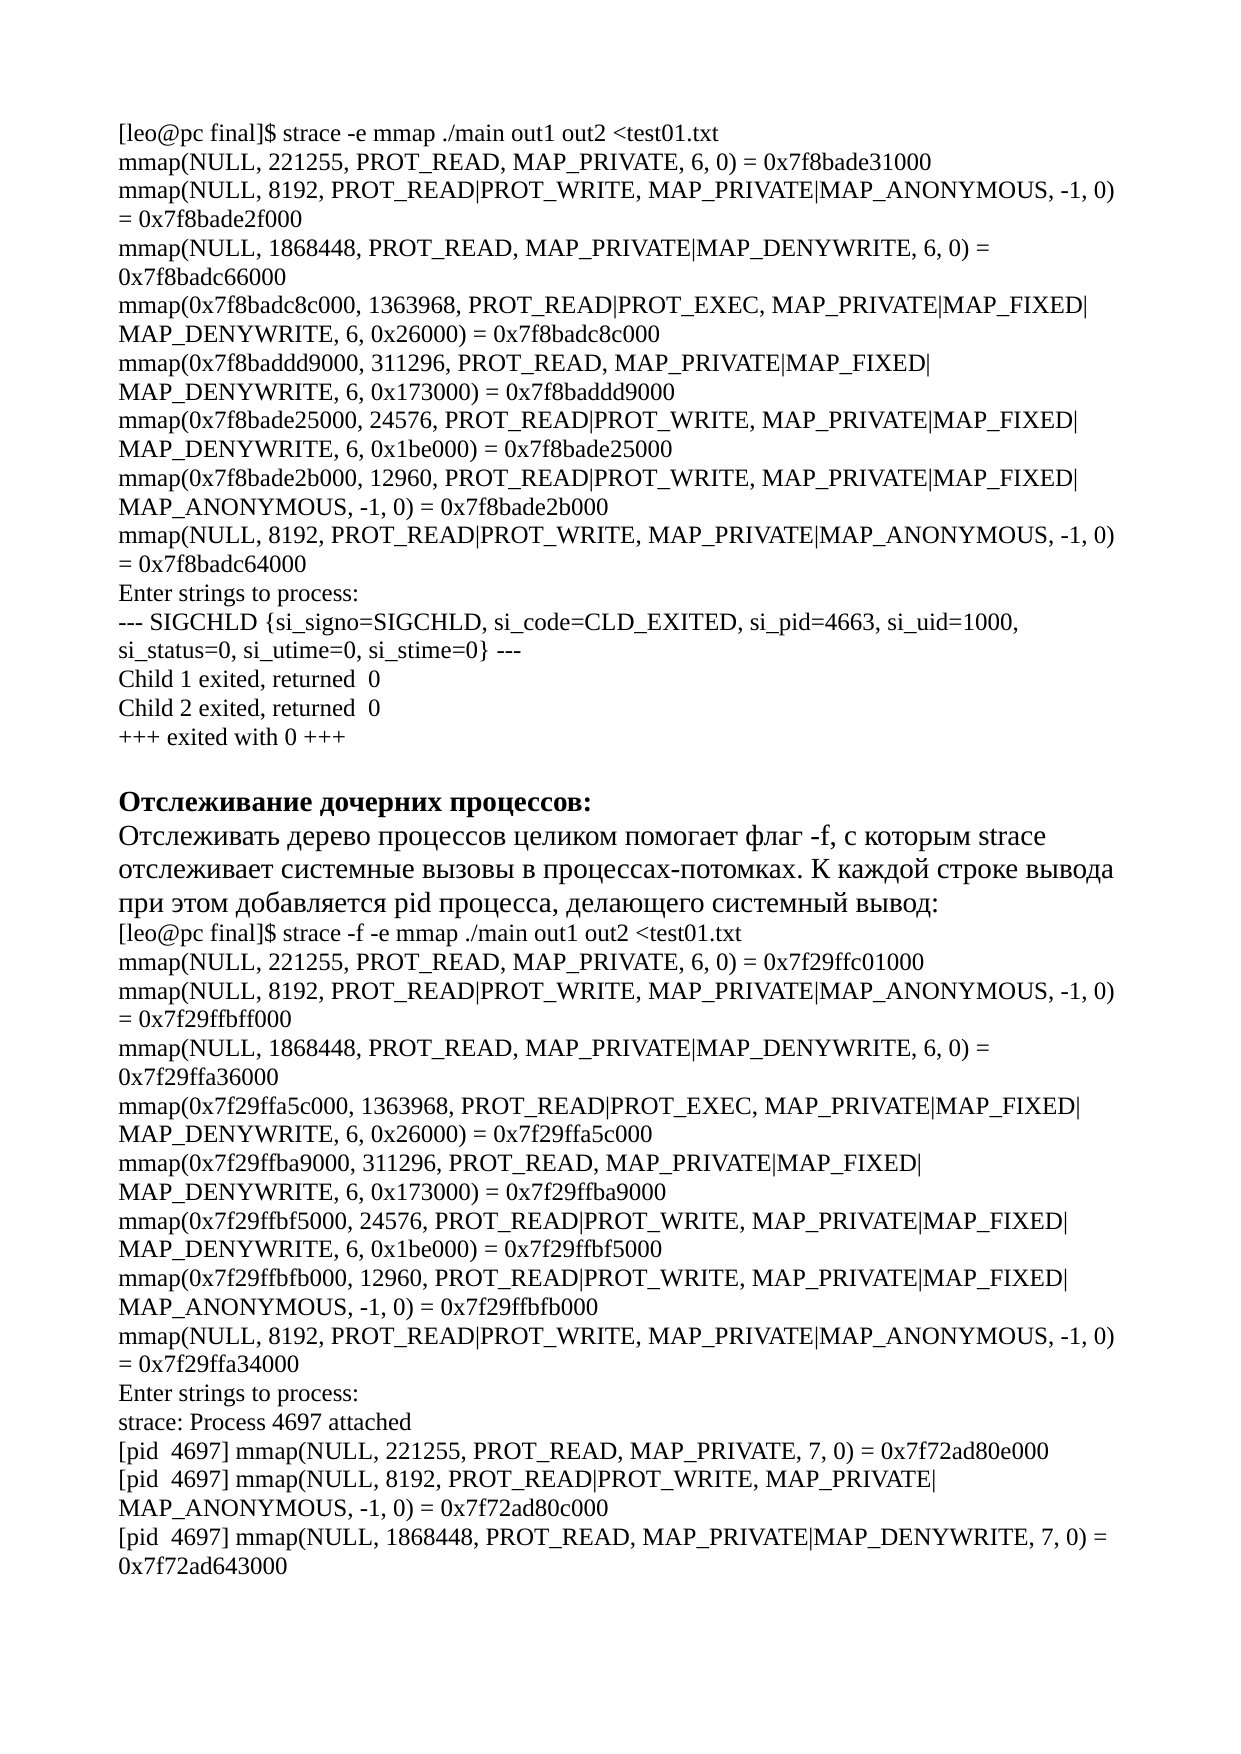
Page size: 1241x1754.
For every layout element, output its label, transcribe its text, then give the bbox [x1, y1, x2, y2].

text Enter strings to process: [118, 578, 1122, 607]
text mmap(0x7f29ffa5c000, 1363968, PROT_READ|PROT_EXEC, MAP_PRIVATE|MAP_FIXED|MAP_DENYWRITE, 6, 0x26000) = 0x7f29ffa5c000 [118, 1091, 1122, 1148]
text Child 2 exited, returned 0 [118, 693, 1122, 722]
text mmap(NULL, 1868448, PROT_READ, MAP_PRIVATE|MAP_DENYWRITE, 6, 0) = 0x7f8badc66000 [118, 233, 1122, 291]
text mmap(0x7f8badc8c000, 1363968, PROT_READ|PROT_EXEC, MAP_PRIVATE|MAP_FIXED|MAP_DENYWRITE, 6, 0x26000) = 0x7f8badc8c000 [118, 291, 1122, 348]
text mmap(0x7f8bade25000, 24576, PROT_READ|PROT_WRITE, MAP_PRIVATE|MAP_FIXED|MAP_DENYWRITE, 6, 0x1be000) = 0x7f8bade25000 [118, 406, 1122, 463]
text mmap(NULL, 8192, PROT_READ|PROT_WRITE, MAP_PRIVATE|MAP_ANONYMOUS, -1, 0) = 0x7f8bade2f000 [118, 176, 1122, 233]
text mmap(NULL, 221255, PROT_READ, MAP_PRIVATE, 6, 0) = 0x7f29ffc01000 [118, 947, 1122, 976]
text Отслеживать дерево процессов целиком помогает флаг -f, с которым strace отслеживает системные вызовы в процессах-потомках. К каждой строке вывода при этом добавляется pid процесса, делающего системный вывод: [118, 818, 1122, 918]
text Отслеживание дочерних процессов: [118, 784, 1122, 818]
text [pid 4697] mmap(NULL, 8192, PROT_READ|PROT_WRITE, MAP_PRIVATE|MAP_ANONYMOUS, -1, 0) = 0x7f72ad80c000 [118, 1464, 1122, 1522]
text mmap(0x7f8baddd9000, 311296, PROT_READ, MAP_PRIVATE|MAP_FIXED|MAP_DENYWRITE, 6, 0x173000) = 0x7f8baddd9000 [118, 348, 1122, 406]
text [pid 4697] mmap(NULL, 1868448, PROT_READ, MAP_PRIVATE|MAP_DENYWRITE, 7, 0) = 0x7f72ad643000 [118, 1522, 1122, 1579]
text mmap(NULL, 8192, PROT_READ|PROT_WRITE, MAP_PRIVATE|MAP_ANONYMOUS, -1, 0) = 0x7f8badc64000 [118, 521, 1122, 578]
text mmap(0x7f29ffbfb000, 12960, PROT_READ|PROT_WRITE, MAP_PRIVATE|MAP_FIXED|MAP_ANONYMOUS, -1, 0) = 0x7f29ffbfb000 [118, 1263, 1122, 1321]
text mmap(NULL, 8192, PROT_READ|PROT_WRITE, MAP_PRIVATE|MAP_ANONYMOUS, -1, 0) = 0x7f29ffbff000 [118, 976, 1122, 1033]
text Child 1 exited, returned 0 [118, 664, 1122, 693]
text Enter strings to process: [118, 1378, 1122, 1407]
text strace: Process 4697 attached [118, 1407, 1122, 1436]
text mmap(NULL, 221255, PROT_READ, MAP_PRIVATE, 6, 0) = 0x7f8bade31000 [118, 147, 1122, 176]
text --- SIGCHLD {si_signo=SIGCHLD, si_code=CLD_EXITED, si_pid=4663, si_uid=1000, si_status=0, si_utime=0, si_stime=0} --- [118, 607, 1122, 664]
text mmap(0x7f29ffbf5000, 24576, PROT_READ|PROT_WRITE, MAP_PRIVATE|MAP_FIXED|MAP_DENYWRITE, 6, 0x1be000) = 0x7f29ffbf5000 [118, 1206, 1122, 1263]
text mmap(NULL, 8192, PROT_READ|PROT_WRITE, MAP_PRIVATE|MAP_ANONYMOUS, -1, 0) = 0x7f29ffa34000 [118, 1321, 1122, 1378]
text mmap(0x7f8bade2b000, 12960, PROT_READ|PROT_WRITE, MAP_PRIVATE|MAP_FIXED|MAP_ANONYMOUS, -1, 0) = 0x7f8bade2b000 [118, 463, 1122, 521]
text +++ exited with 0 +++ [118, 722, 1122, 751]
text mmap(NULL, 1868448, PROT_READ, MAP_PRIVATE|MAP_DENYWRITE, 6, 0) = 0x7f29ffa36000 [118, 1033, 1122, 1091]
text mmap(0x7f29ffba9000, 311296, PROT_READ, MAP_PRIVATE|MAP_FIXED|MAP_DENYWRITE, 6, 0x173000) = 0x7f29ffba9000 [118, 1148, 1122, 1206]
text [pid 4697] mmap(NULL, 221255, PROT_READ, MAP_PRIVATE, 7, 0) = 0x7f72ad80e000 [118, 1436, 1122, 1464]
